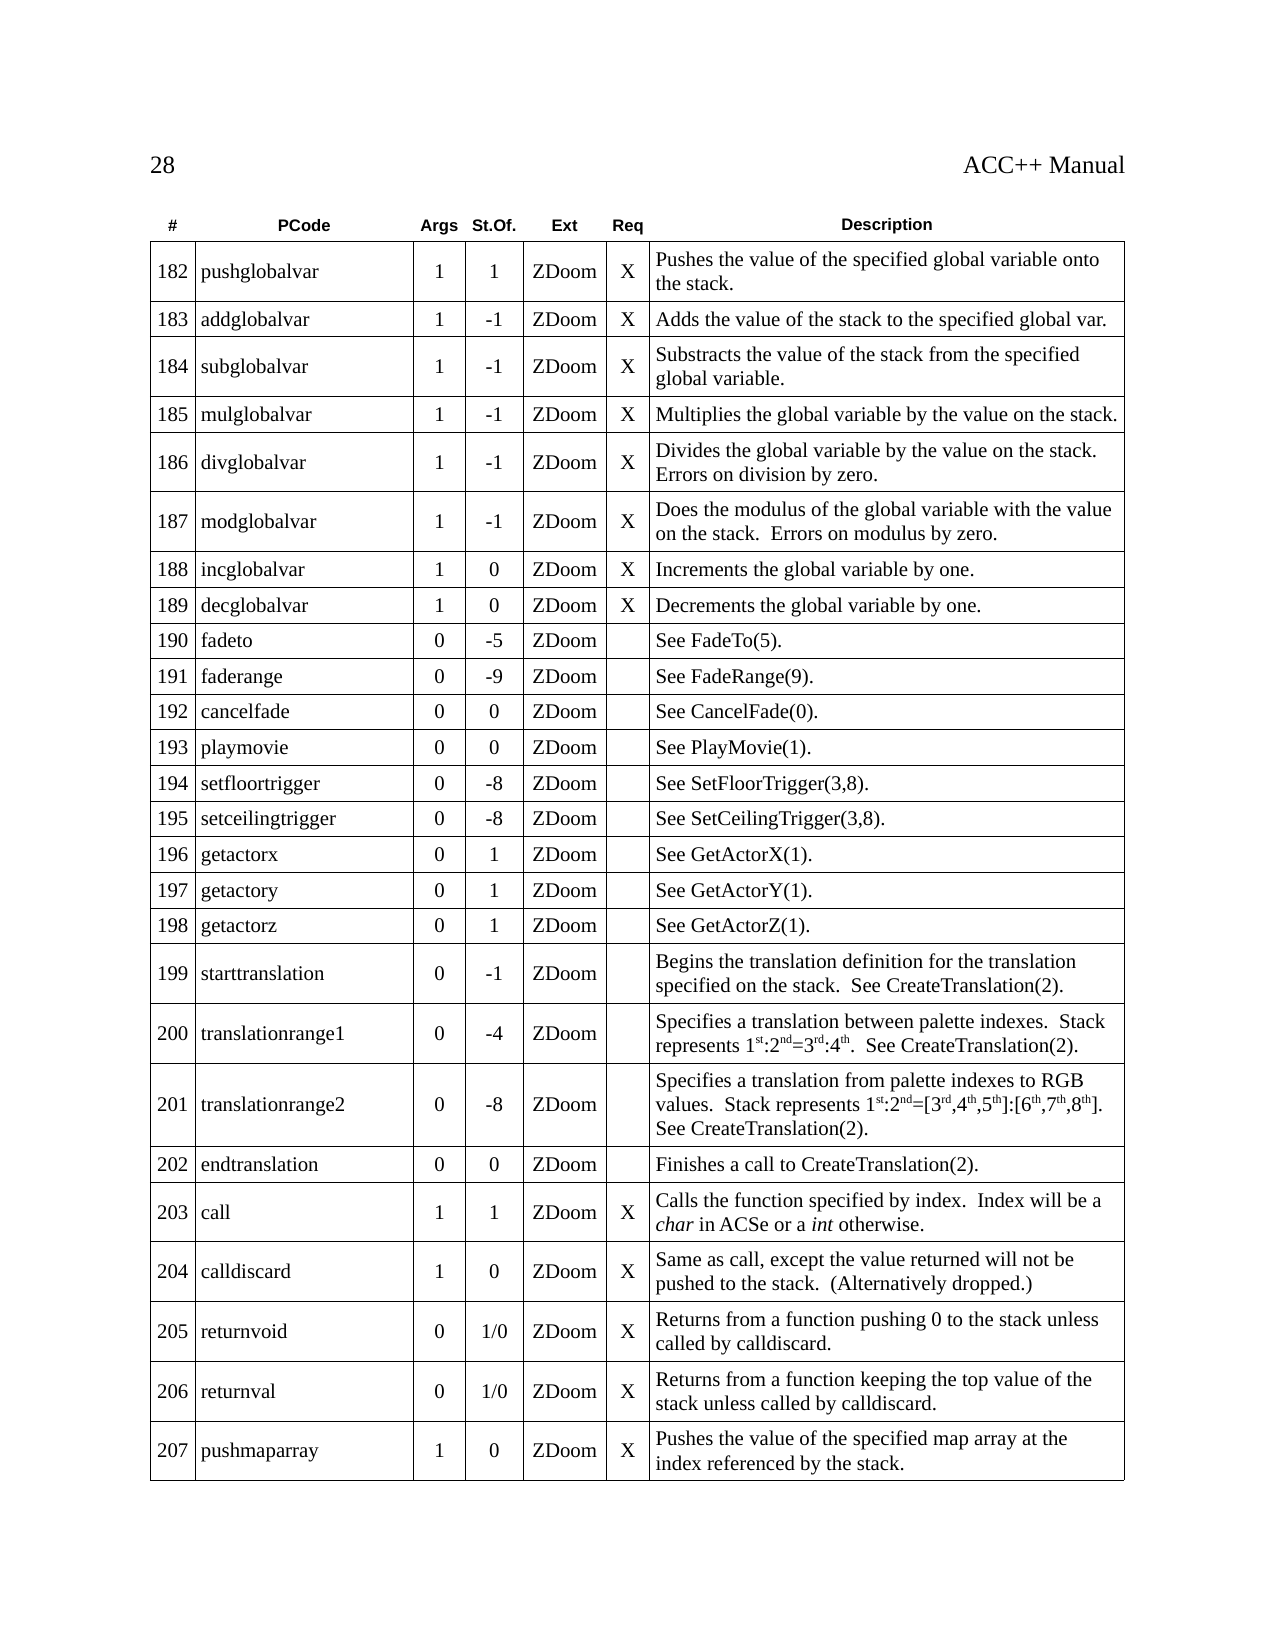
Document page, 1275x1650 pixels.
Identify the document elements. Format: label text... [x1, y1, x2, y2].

table_cell See FadeTo(5). [650, 624, 1124, 658]
table_cell 196 [151, 837, 195, 872]
table_cell ZDoom [524, 1004, 606, 1062]
table_cell ZDoom [524, 766, 606, 801]
table_cell 1 [414, 1183, 465, 1241]
table_cell -8 [466, 1064, 523, 1146]
table_cell Specifies a translation between palette indexes. Stack represents 1st:2nd=3rd:4th. See CreateTranslation(2). [650, 1004, 1124, 1062]
table_cell Specifies a translation from palette indexes to RGB values. Stack represents 1st:2nd=[3rd,4th,5th]:[6th,7th,8th]. See CreateTranslation(2). [650, 1064, 1124, 1146]
table_cell setfloortrigger [196, 766, 413, 801]
table_cell 183 [151, 302, 195, 336]
table_cell 0 [466, 1422, 523, 1480]
table_cell 0 [414, 659, 465, 694]
table_cell See PlayMovie(1). [650, 730, 1124, 765]
table_cell -1 [466, 302, 523, 336]
table_cell X [607, 337, 649, 396]
table_cell pushglobalvar [196, 242, 413, 301]
table_cell fadeto [196, 624, 413, 658]
table_cell 185 [151, 397, 195, 432]
table_cell Substracts the value of the stack from the specified global variable. [650, 337, 1124, 396]
table_cell ZDoom [524, 1183, 606, 1241]
table_cell 1 [466, 909, 523, 943]
table_cell X [607, 1422, 649, 1480]
table_cell [607, 802, 649, 836]
table_cell See GetActorZ(1). [650, 909, 1124, 943]
table_cell [607, 766, 649, 801]
table_cell 0 [414, 802, 465, 836]
table_cell Returns from a function keeping the top value of the stack unless called by calldiscard. [650, 1362, 1124, 1421]
table_cell -4 [466, 1004, 523, 1062]
table_cell Increments the global variable by one. [650, 552, 1124, 587]
table_cell mulglobalvar [196, 397, 413, 432]
table_cell 198 [151, 909, 195, 943]
table_cell -8 [466, 766, 523, 801]
table_cell incglobalvar [196, 552, 413, 587]
table_cell 1 [414, 492, 465, 551]
table_cell getactorx [196, 837, 413, 872]
table_cell ZDoom [524, 397, 606, 432]
table_cell 206 [151, 1362, 195, 1421]
table_cell X [607, 433, 649, 491]
table_cell 186 [151, 433, 195, 491]
table_cell [607, 944, 649, 1003]
table_cell faderange [196, 659, 413, 694]
table_cell ZDoom [524, 909, 606, 943]
table_cell 0 [466, 695, 523, 729]
table_cell setceilingtrigger [196, 802, 413, 836]
table_cell 1 [414, 397, 465, 432]
table_cell ZDoom [524, 873, 606, 907]
table_cell ZDoom [524, 337, 606, 396]
table_cell 1 [466, 837, 523, 872]
table_cell See GetActorY(1). [650, 873, 1124, 907]
table_cell ZDoom [524, 659, 606, 694]
table_cell 190 [151, 624, 195, 658]
table_cell ZDoom [524, 588, 606, 622]
table_cell ZDoom [524, 837, 606, 872]
table_cell 0 [414, 1147, 465, 1182]
table_cell ZDoom [524, 1302, 606, 1361]
table_cell [607, 909, 649, 943]
table_header Description [650, 209, 1124, 241]
table_cell 0 [414, 730, 465, 765]
table_cell 199 [151, 944, 195, 1003]
table_cell 0 [414, 695, 465, 729]
table_cell 0 [466, 552, 523, 587]
table_cell ZDoom [524, 1362, 606, 1421]
table_cell 0 [414, 766, 465, 801]
table_cell See FadeRange(9). [650, 659, 1124, 694]
table_cell ZDoom [524, 944, 606, 1003]
table_cell Finishes a call to CreateTranslation(2). [650, 1147, 1124, 1182]
table_cell -5 [466, 624, 523, 658]
table_cell X [607, 1242, 649, 1301]
table_cell 1 [414, 1422, 465, 1480]
table_cell X [607, 1302, 649, 1361]
table_cell 1 [466, 1183, 523, 1241]
table_cell 1 [414, 337, 465, 396]
table_cell ZDoom [524, 552, 606, 587]
table_cell Adds the value of the stack to the specified global var. [650, 302, 1124, 336]
table_cell Multiplies the global variable by the value on the stack. [650, 397, 1124, 432]
table_header St.Of. [465, 209, 523, 241]
table_cell -8 [466, 802, 523, 836]
table_cell X [607, 1183, 649, 1241]
table_cell 188 [151, 552, 195, 587]
table_cell 0 [414, 1004, 465, 1062]
table_cell X [607, 492, 649, 551]
table_header Req [606, 209, 649, 241]
table_cell 1 [466, 873, 523, 907]
table_cell 192 [151, 695, 195, 729]
table_cell [607, 1147, 649, 1182]
table_header Args [413, 209, 465, 241]
table_cell 1 [466, 242, 523, 301]
table_cell ZDoom [524, 242, 606, 301]
table_cell ZDoom [524, 302, 606, 336]
table_cell ZDoom [524, 492, 606, 551]
table_header Ext [523, 209, 606, 241]
table_cell 191 [151, 659, 195, 694]
table_cell 189 [151, 588, 195, 622]
table_cell [607, 695, 649, 729]
table_cell calldiscard [196, 1242, 413, 1301]
table_cell Calls the function specified by index. Index will be a char in ACSe or a int otherwise. [650, 1183, 1124, 1241]
table_cell 205 [151, 1302, 195, 1361]
table_cell starttranslation [196, 944, 413, 1003]
table_cell 0 [466, 588, 523, 622]
table_cell 0 [414, 873, 465, 907]
table_cell call [196, 1183, 413, 1241]
table_cell translationrange1 [196, 1004, 413, 1062]
table_cell 1/0 [466, 1302, 523, 1361]
table_cell 195 [151, 802, 195, 836]
table_cell 0 [414, 909, 465, 943]
table_cell 1/0 [466, 1362, 523, 1421]
table_cell 201 [151, 1064, 195, 1146]
table_cell X [607, 242, 649, 301]
table_cell returnval [196, 1362, 413, 1421]
table_cell [607, 873, 649, 907]
table_cell See CancelFade(0). [650, 695, 1124, 729]
table_cell Does the modulus of the global variable with the value on the stack. Errors on modulus by zero. [650, 492, 1124, 551]
table_cell addglobalvar [196, 302, 413, 336]
table_cell X [607, 552, 649, 587]
table_cell 197 [151, 873, 195, 907]
table_cell Pushes the value of the specified map array at the index referenced by the stack. [650, 1422, 1124, 1480]
table_cell ZDoom [524, 1147, 606, 1182]
table_cell -1 [466, 944, 523, 1003]
table_cell 0 [466, 1242, 523, 1301]
table_cell 0 [414, 624, 465, 658]
table_cell Pushes the value of the specified global variable onto the stack. [650, 242, 1124, 301]
table_cell -9 [466, 659, 523, 694]
table_cell ZDoom [524, 730, 606, 765]
table_cell 193 [151, 730, 195, 765]
table_cell 1 [414, 552, 465, 587]
table_cell 0 [414, 1302, 465, 1361]
table_cell 0 [414, 944, 465, 1003]
table_cell [607, 1064, 649, 1146]
table_cell 1 [414, 1242, 465, 1301]
table_cell ZDoom [524, 624, 606, 658]
table_cell 207 [151, 1422, 195, 1480]
table_cell 1 [414, 302, 465, 336]
table_cell cancelfade [196, 695, 413, 729]
table_cell [607, 659, 649, 694]
table_cell ZDoom [524, 802, 606, 836]
table_cell 204 [151, 1242, 195, 1301]
table_cell 187 [151, 492, 195, 551]
table_cell returnvoid [196, 1302, 413, 1361]
table_cell 1 [414, 433, 465, 491]
table_cell 1 [414, 242, 465, 301]
table_cell ZDoom [524, 1422, 606, 1480]
table_cell Begins the translation definition for the translation specified on the stack. See CreateTranslation(2). [650, 944, 1124, 1003]
table_cell 0 [466, 730, 523, 765]
table_cell 194 [151, 766, 195, 801]
table_cell See SetFloorTrigger(3,8). [650, 766, 1124, 801]
table_cell Same as call, except the value returned will not be pushed to the stack. (Alternatively dropped.) [650, 1242, 1124, 1301]
table_cell 0 [414, 1362, 465, 1421]
table_cell translationrange2 [196, 1064, 413, 1146]
table_cell pushmaparray [196, 1422, 413, 1480]
table_cell ZDoom [524, 433, 606, 491]
table_cell X [607, 397, 649, 432]
table_cell 182 [151, 242, 195, 301]
table_cell 0 [414, 1064, 465, 1146]
table_cell X [607, 1362, 649, 1421]
table_cell X [607, 588, 649, 622]
table_cell subglobalvar [196, 337, 413, 396]
table_cell See SetCeilingTrigger(3,8). [650, 802, 1124, 836]
table_cell X [607, 302, 649, 336]
table_cell [607, 624, 649, 658]
table_cell 184 [151, 337, 195, 396]
table_cell endtranslation [196, 1147, 413, 1182]
table_header PCode [195, 209, 413, 241]
table_cell getactorz [196, 909, 413, 943]
table_cell decglobalvar [196, 588, 413, 622]
table_cell -1 [466, 397, 523, 432]
table_cell [607, 837, 649, 872]
table_cell 200 [151, 1004, 195, 1062]
table_cell divglobalvar [196, 433, 413, 491]
table_cell getactory [196, 873, 413, 907]
table_cell modglobalvar [196, 492, 413, 551]
table_cell 203 [151, 1183, 195, 1241]
table_cell 202 [151, 1147, 195, 1182]
table_cell 0 [466, 1147, 523, 1182]
table_cell Decrements the global variable by one. [650, 588, 1124, 622]
table_cell ZDoom [524, 695, 606, 729]
table_header # [150, 209, 195, 241]
table_cell -1 [466, 337, 523, 396]
table_cell 1 [414, 588, 465, 622]
table_cell See GetActorX(1). [650, 837, 1124, 872]
table_cell -1 [466, 492, 523, 551]
table_cell [607, 1004, 649, 1062]
table_cell -1 [466, 433, 523, 491]
table_cell ZDoom [524, 1242, 606, 1301]
table_cell ZDoom [524, 1064, 606, 1146]
table_cell 0 [414, 837, 465, 872]
table_cell playmovie [196, 730, 413, 765]
table_cell [607, 730, 649, 765]
table_cell Returns from a function pushing 0 to the stack unless called by calldiscard. [650, 1302, 1124, 1361]
table_cell Divides the global variable by the value on the stack. Errors on division by zero. [650, 433, 1124, 491]
